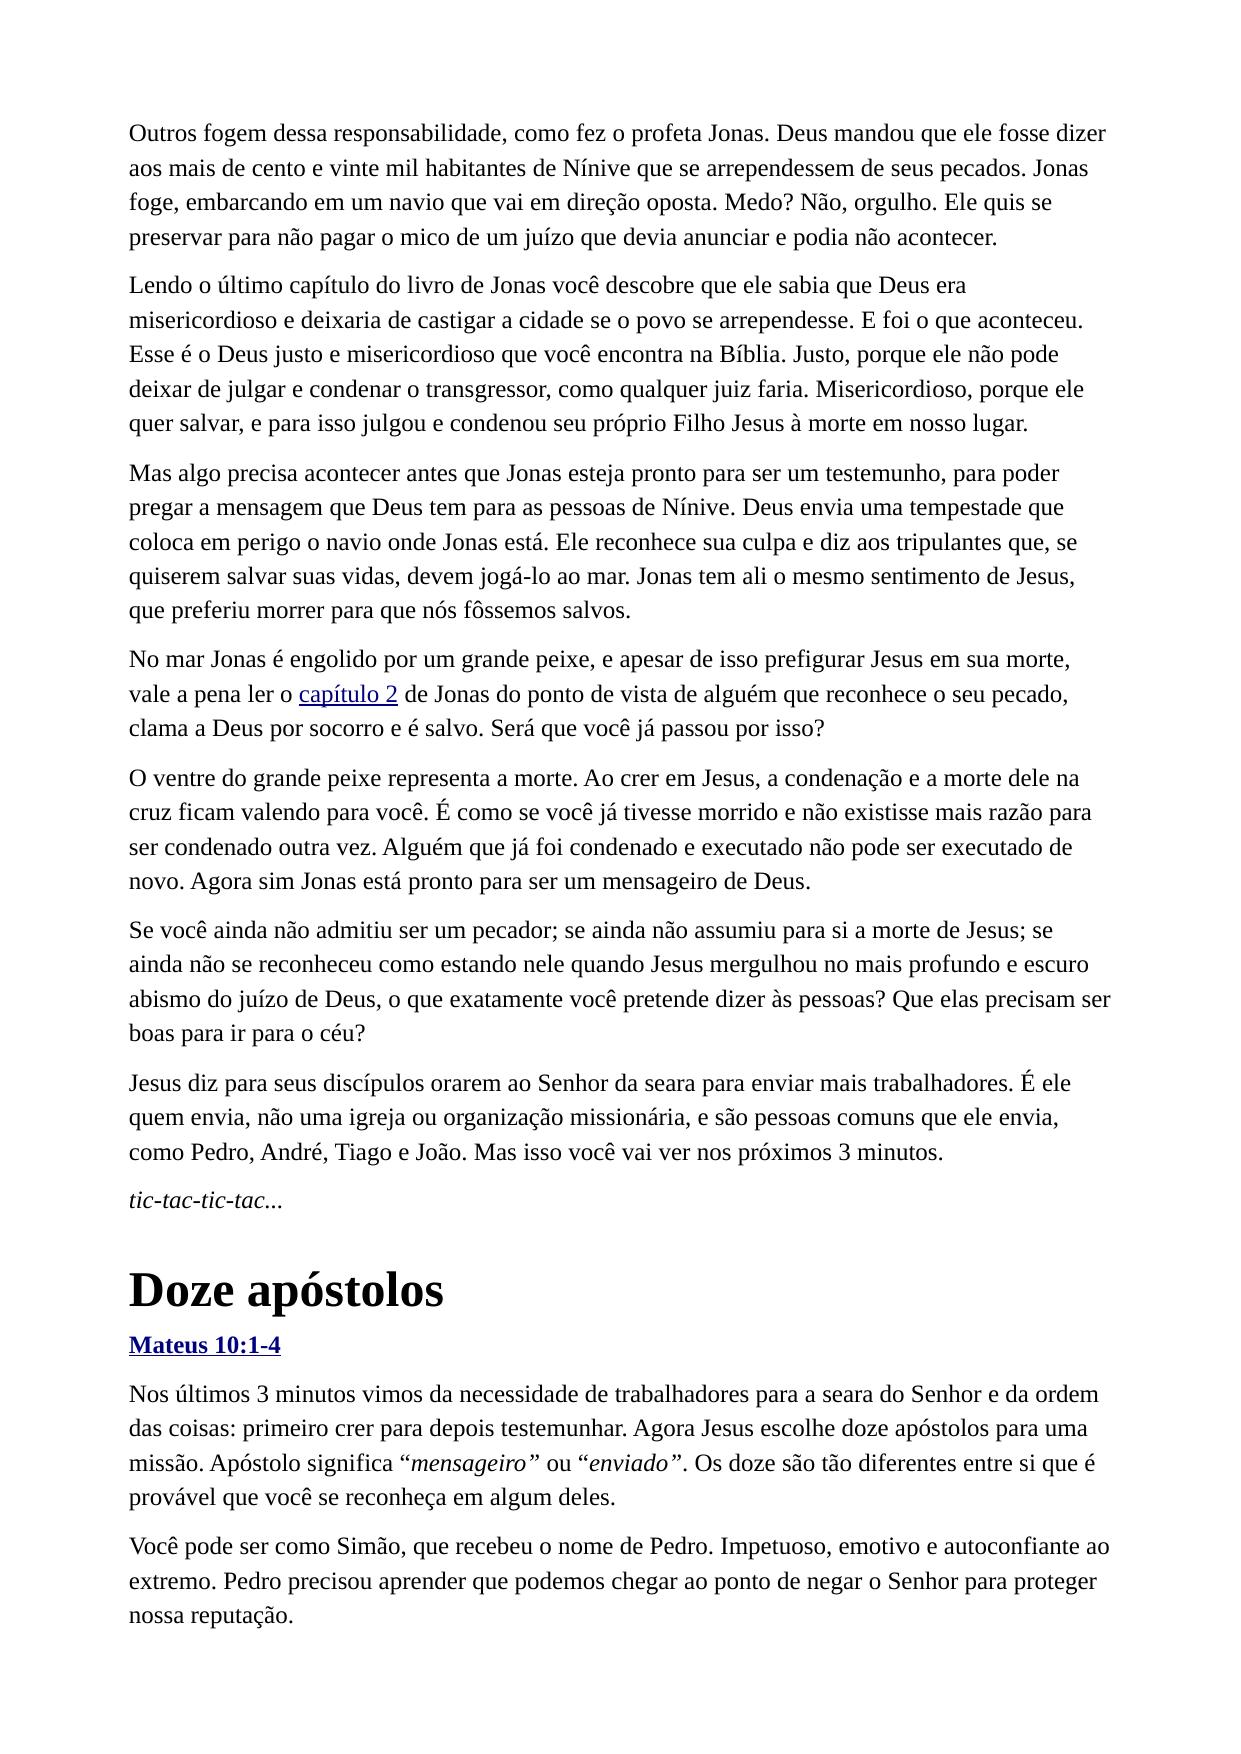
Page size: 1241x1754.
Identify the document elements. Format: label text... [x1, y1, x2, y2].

text Outros fogem dessa responsabilidade, como fez o profeta Jonas. Deus mandou que ele fosse dizer aos mais de cento e vinte mil habitantes de Nínive que se arrependessem de seus pecados. Jonas foge, embarcando em um navio que vai em direção oposta. Medo? Não, orgulho. Ele quis se preservar para não pagar o mico de um juízo que devia anunciar e podia não acontecer. [129, 118, 1111, 250]
text tic-tac-tic-tac... [129, 1186, 1111, 1214]
text Lendo o último capítulo do livro de Jonas você descobre que ele sabia que Deus era misericordioso e deixaria de castigar a cidade se o povo se arrependesse. E foi o que aconteceu. Esse é o Deus justo e misericordioso que você encontra na Bíblia. Justo, porque ele não pode deixar de julgar e condenar o transgressor, como qualquer juiz faria. Misericordioso, porque ele quer salvar, e para isso julgou e condenou seu próprio Filho Jesus à morte em nosso lugar. [129, 271, 1111, 437]
text Você pode ser como Simão, que recebeu o nome de Pedro. Impetuoso, emotivo e autoconfiante ao extremo. Pedro precisou aprender que podemos chegar ao ponto de negar o Senhor para proteger nossa reputação. [129, 1531, 1111, 1629]
text Jesus diz para seus discípulos orarem ao Senhor da seara para enviar mais trabalhadores. É ele quem envia, não uma igreja ou organização missionária, e são pessoas comuns que ele envia, como Pedro, André, Tiago e João. Mas isso você vai ver nos próximos 3 minutos. [129, 1068, 1111, 1165]
text Nos últimos 3 minutos vimos da necessidade de trabalhadores para a seara do Senhor e da ordem das coisas: primeiro crer para depois testemunhar. Agora Jesus escolhe doze apóstolos para uma missão. Apóstolo significa “mensageiro” ou “enviado”. Os doze são tão diferentes entre si que é provável que você se reconheça em algum deles. [129, 1379, 1111, 1511]
text Se você ainda não admitiu ser um pecador; se ainda não assumiu para si a morte de Jesus; se ainda não se reconheceu como estando nele quando Jesus mergulhou no mais profundo e escuro abismo do juízo de Deus, o que exatamente você pretende dizer às pessoas? Que elas precisam ser boas para ir para o céu? [129, 915, 1111, 1047]
text Mateus 10:1-4 [129, 1330, 1111, 1358]
subtitle Doze apóstolos [129, 1260, 1111, 1317]
text O ventre do grande peixe representa a morte. Ao crer em Jesus, a condenação e a morte dele na cruz ficam valendo para você. É como se você já tivesse morrido e não existisse mais razão para ser condenado outra vez. Alguém que já foi condenado e executado não pode ser executado de novo. Agora sim Jonas está pronto para ser um mensageiro de Deus. [129, 763, 1111, 895]
text Mas algo precisa acontecer antes que Jonas esteja pronto para ser um testemunho, para poder pregar a mensagem que Deus tem para as pessoas de Nínive. Deus envia uma tempestade que coloca em perigo o navio onde Jonas está. Ele reconhece sua culpa e diz aos tripulantes que, se quiserem salvar suas vidas, devem jogá-lo ao mar. Jonas tem ali o mesmo sentimento de Jesus, que preferiu morrer para que nós fôssemos salvos. [129, 458, 1111, 624]
text No mar Jonas é engolido por um grande peixe, e apesar de isso prefigurar Jesus em sua morte, vale a pena ler o capítulo 2 de Jonas do ponto de vista de alguém que reconhece o seu pecado, clama a Deus por socorro e é salvo. Será que você já passou por isso? [129, 644, 1111, 742]
